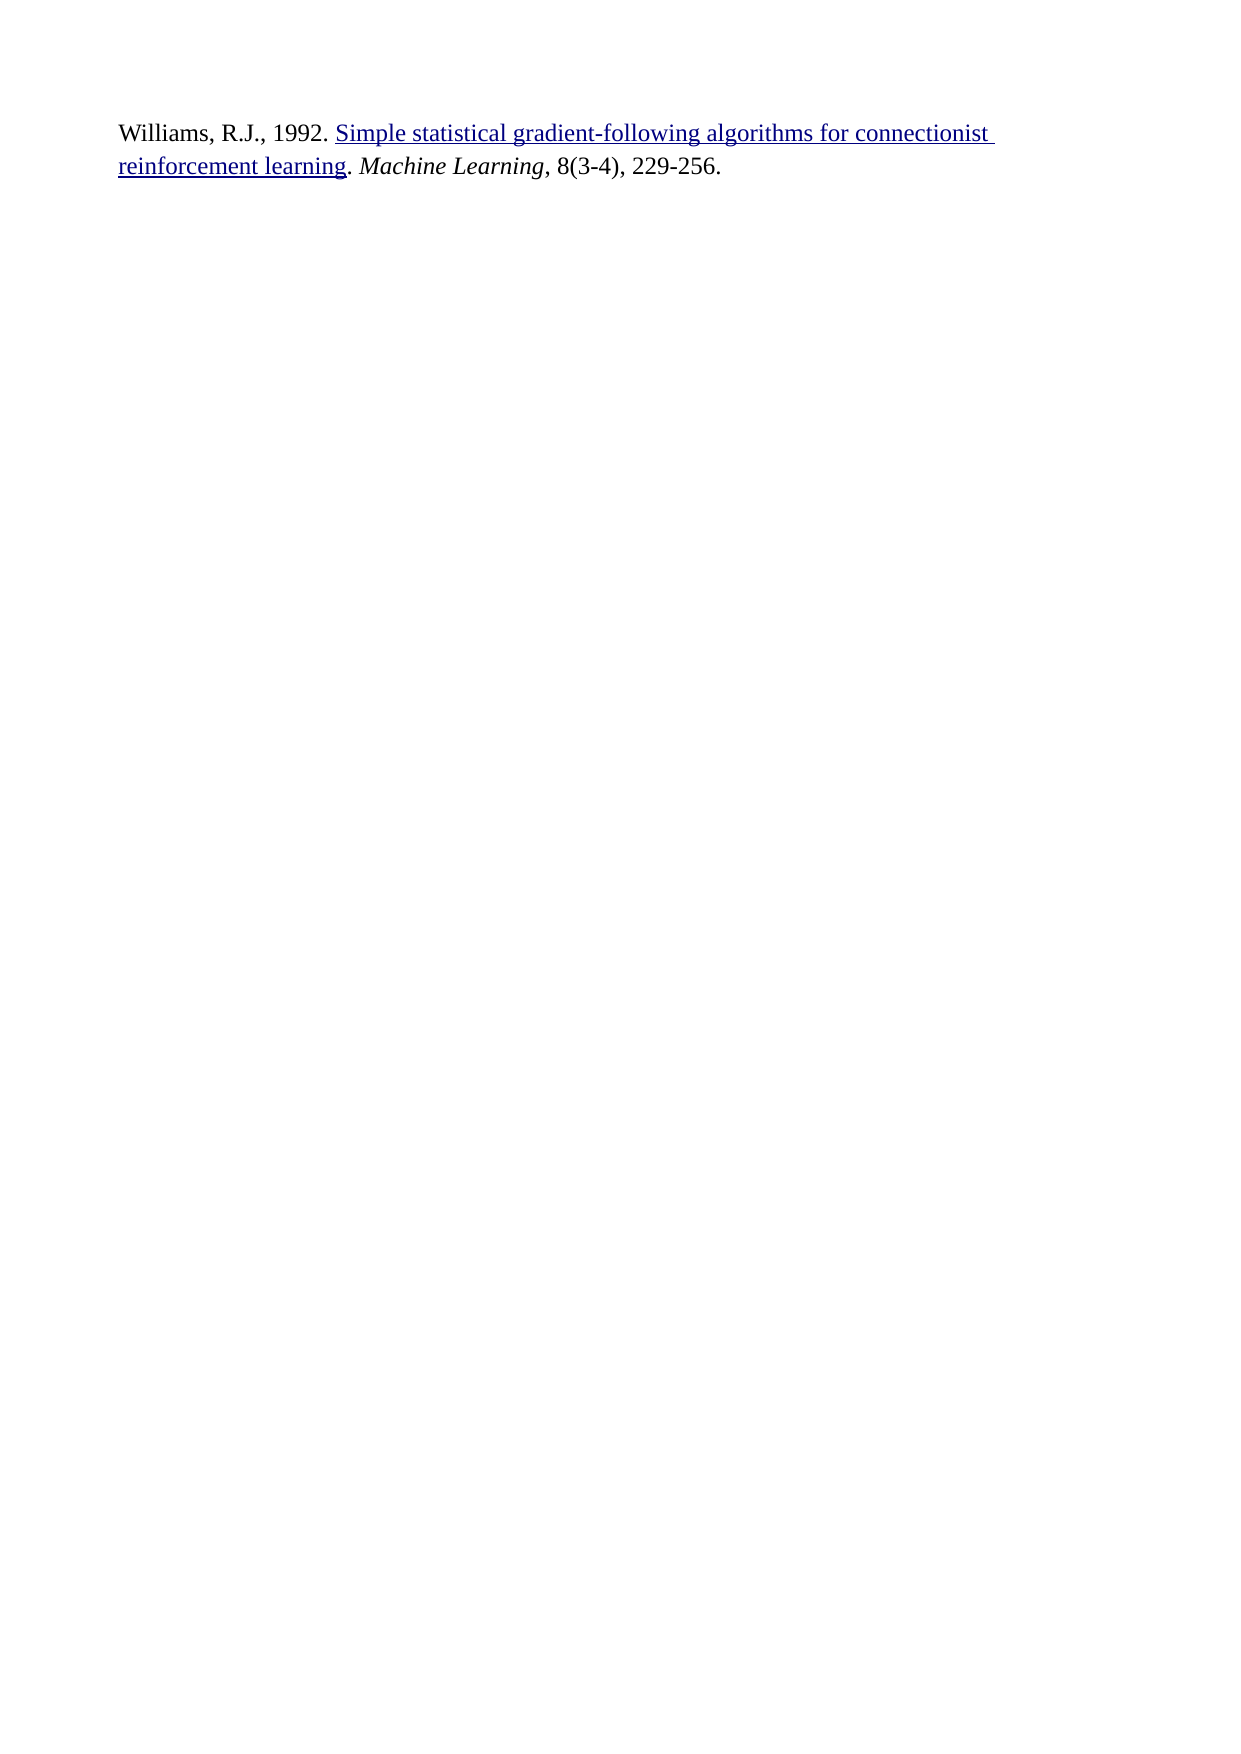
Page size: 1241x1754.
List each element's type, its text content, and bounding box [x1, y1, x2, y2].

text Williams, R.J., 1992. Simple statistical gradient-following algorithms for connectionist reinforcement learning. Machine Learning, 8(3-4), 229-256. [118, 118, 1122, 180]
